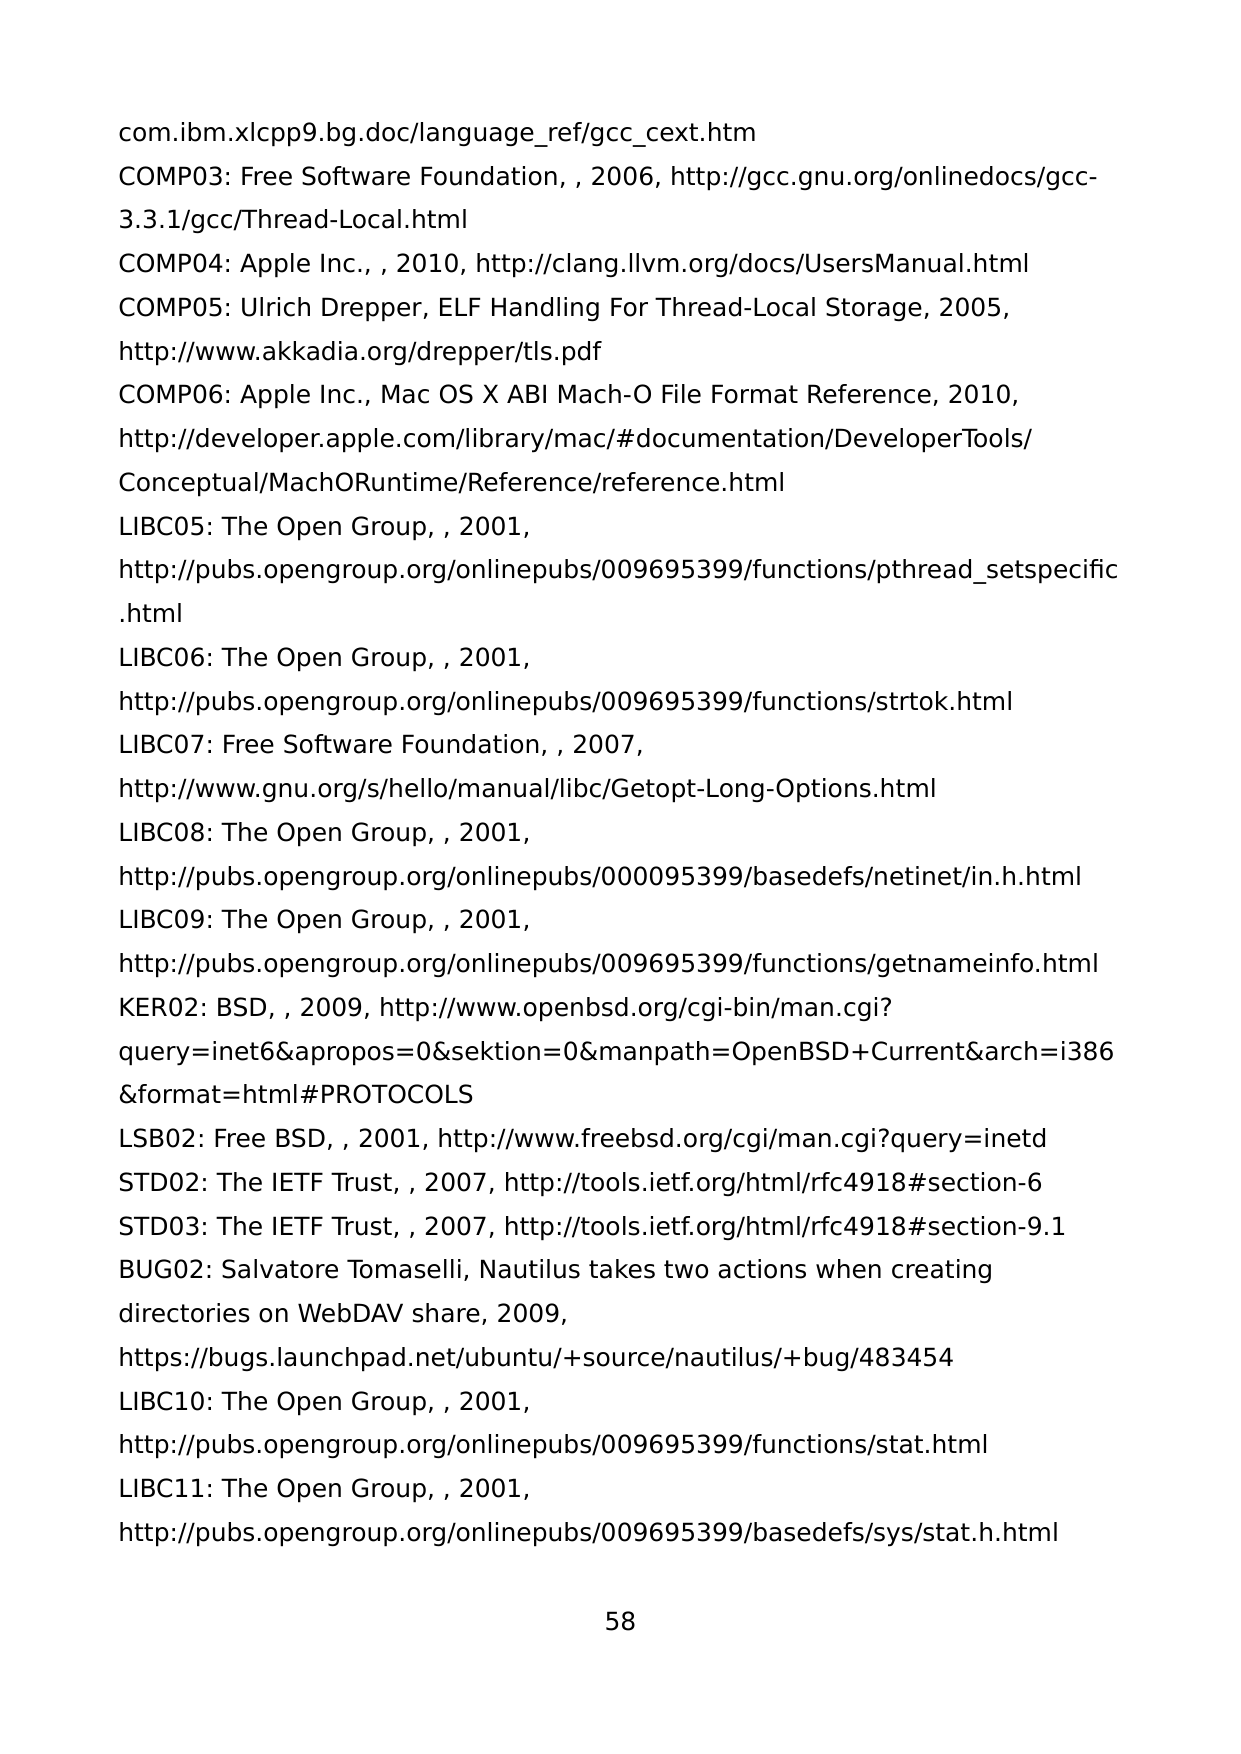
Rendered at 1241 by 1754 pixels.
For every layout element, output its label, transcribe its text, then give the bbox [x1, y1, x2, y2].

text LSB02: Free BSD, , 2001, http://www.freebsd.org/cgi/man.cgi?query=inetd [118, 1124, 1122, 1153]
text COMP06: Apple Inc., Mac OS X ABI Mach-O File Format Reference, 2010, http://developer.apple.com/library/mac/#documentation/DeveloperTools/Conceptual/MachORuntime/Reference/reference.html [118, 381, 1122, 497]
text STD02: The IETF Trust, , 2007, http://tools.ietf.org/html/rfc4918#section-6 [118, 1168, 1122, 1197]
text LIBC05: The Open Group, , 2001, http://pubs.opengroup.org/onlinepubs/009695399/functions/pthread_setspecific.html [118, 512, 1122, 628]
text BUG02: Salvatore Tomaselli, Nautilus takes two actions when creating directories on WebDAV share, 2009, https://bugs.launchpad.net/ubuntu/+source/nautilus/+bug/483454 [118, 1256, 1122, 1372]
text com.ibm.xlcpp9.bg.doc/language_ref/gcc_cext.htm [118, 118, 1122, 147]
text LIBC06: The Open Group, , 2001, http://pubs.opengroup.org/onlinepubs/009695399/functions/strtok.html [118, 643, 1122, 716]
text LIBC09: The Open Group, , 2001, http://pubs.opengroup.org/onlinepubs/009695399/functions/getnameinfo.html [118, 906, 1122, 978]
text COMP03: Free Software Foundation, , 2006, http://gcc.gnu.org/onlinedocs/gcc-3.3.1/gcc/Thread-Local.html [118, 162, 1122, 235]
text LIBC11: The Open Group, , 2001, http://pubs.opengroup.org/onlinepubs/009695399/basedefs/sys/stat.h.html [118, 1474, 1122, 1547]
text STD03: The IETF Trust, , 2007, http://tools.ietf.org/html/rfc4918#section-9.1 [118, 1212, 1122, 1241]
text COMP05: Ulrich Drepper, ELF Handling For Thread-Local Storage, 2005, http://www.akkadia.org/drepper/tls.pdf [118, 293, 1122, 366]
text LIBC07: Free Software Foundation, , 2007, http://www.gnu.org/s/hello/manual/libc/Getopt-Long-Options.html [118, 731, 1122, 803]
text LIBC10: The Open Group, , 2001, http://pubs.opengroup.org/onlinepubs/009695399/functions/stat.html [118, 1387, 1122, 1460]
text LIBC08: The Open Group, , 2001, http://pubs.opengroup.org/onlinepubs/000095399/basedefs/netinet/in.h.html [118, 818, 1122, 891]
text COMP04: Apple Inc., , 2010, http://clang.llvm.org/docs/UsersManual.html [118, 249, 1122, 278]
text KER02: BSD, , 2009, http://www.openbsd.org/cgi-bin/man.cgi?query=inet6&apropos=0&sektion=0&manpath=OpenBSD+Current&arch=i386&format=html#PROTOCOLS [118, 993, 1122, 1110]
